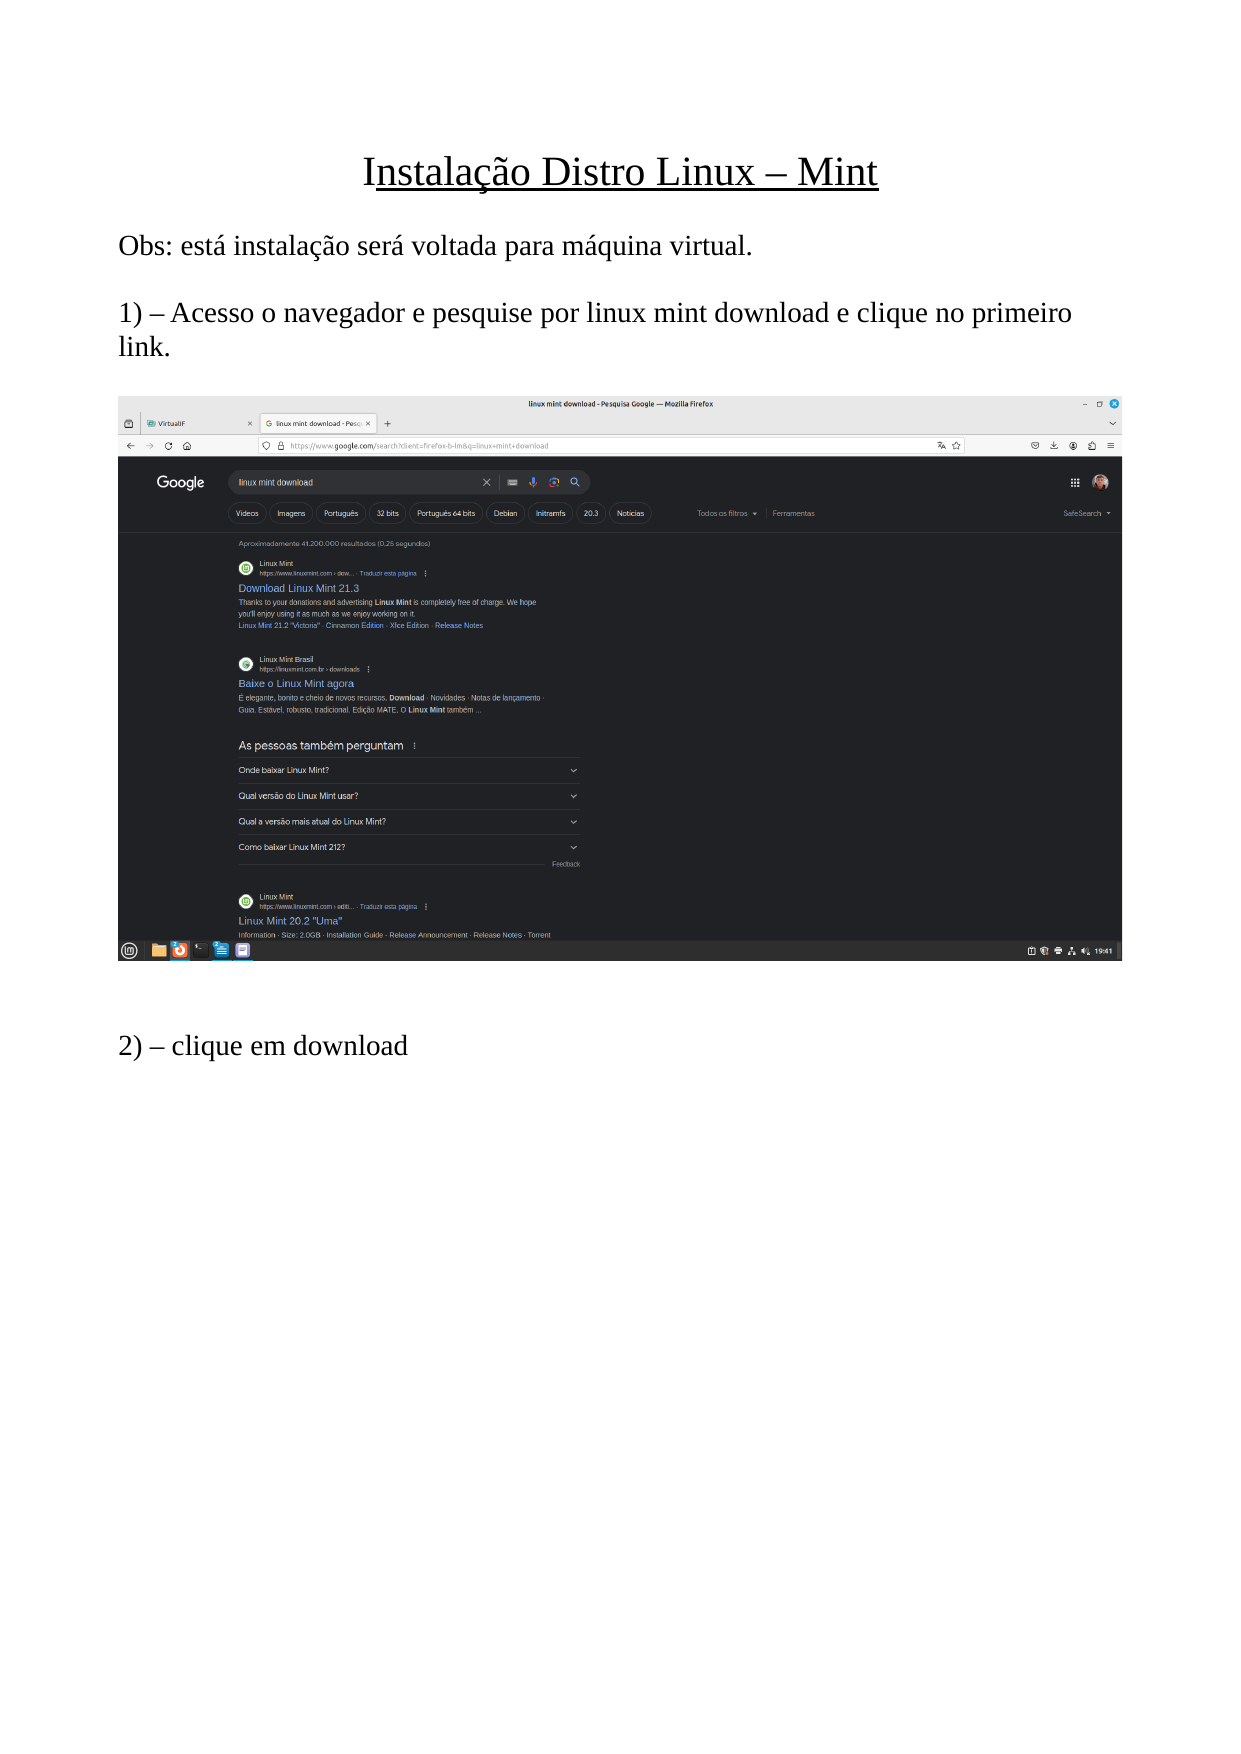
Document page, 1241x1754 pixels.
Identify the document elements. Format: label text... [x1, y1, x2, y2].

text 1) – Acesso o navegador e pesquise por linux mint download e clique no primeiro link. [118, 295, 1122, 362]
text Instalação Distro Linux – Mint [118, 147, 1122, 195]
text 2) – clique em download [118, 1028, 1122, 1061]
text Obs: está instalação será voltada para máquina virtual. [118, 228, 1122, 262]
